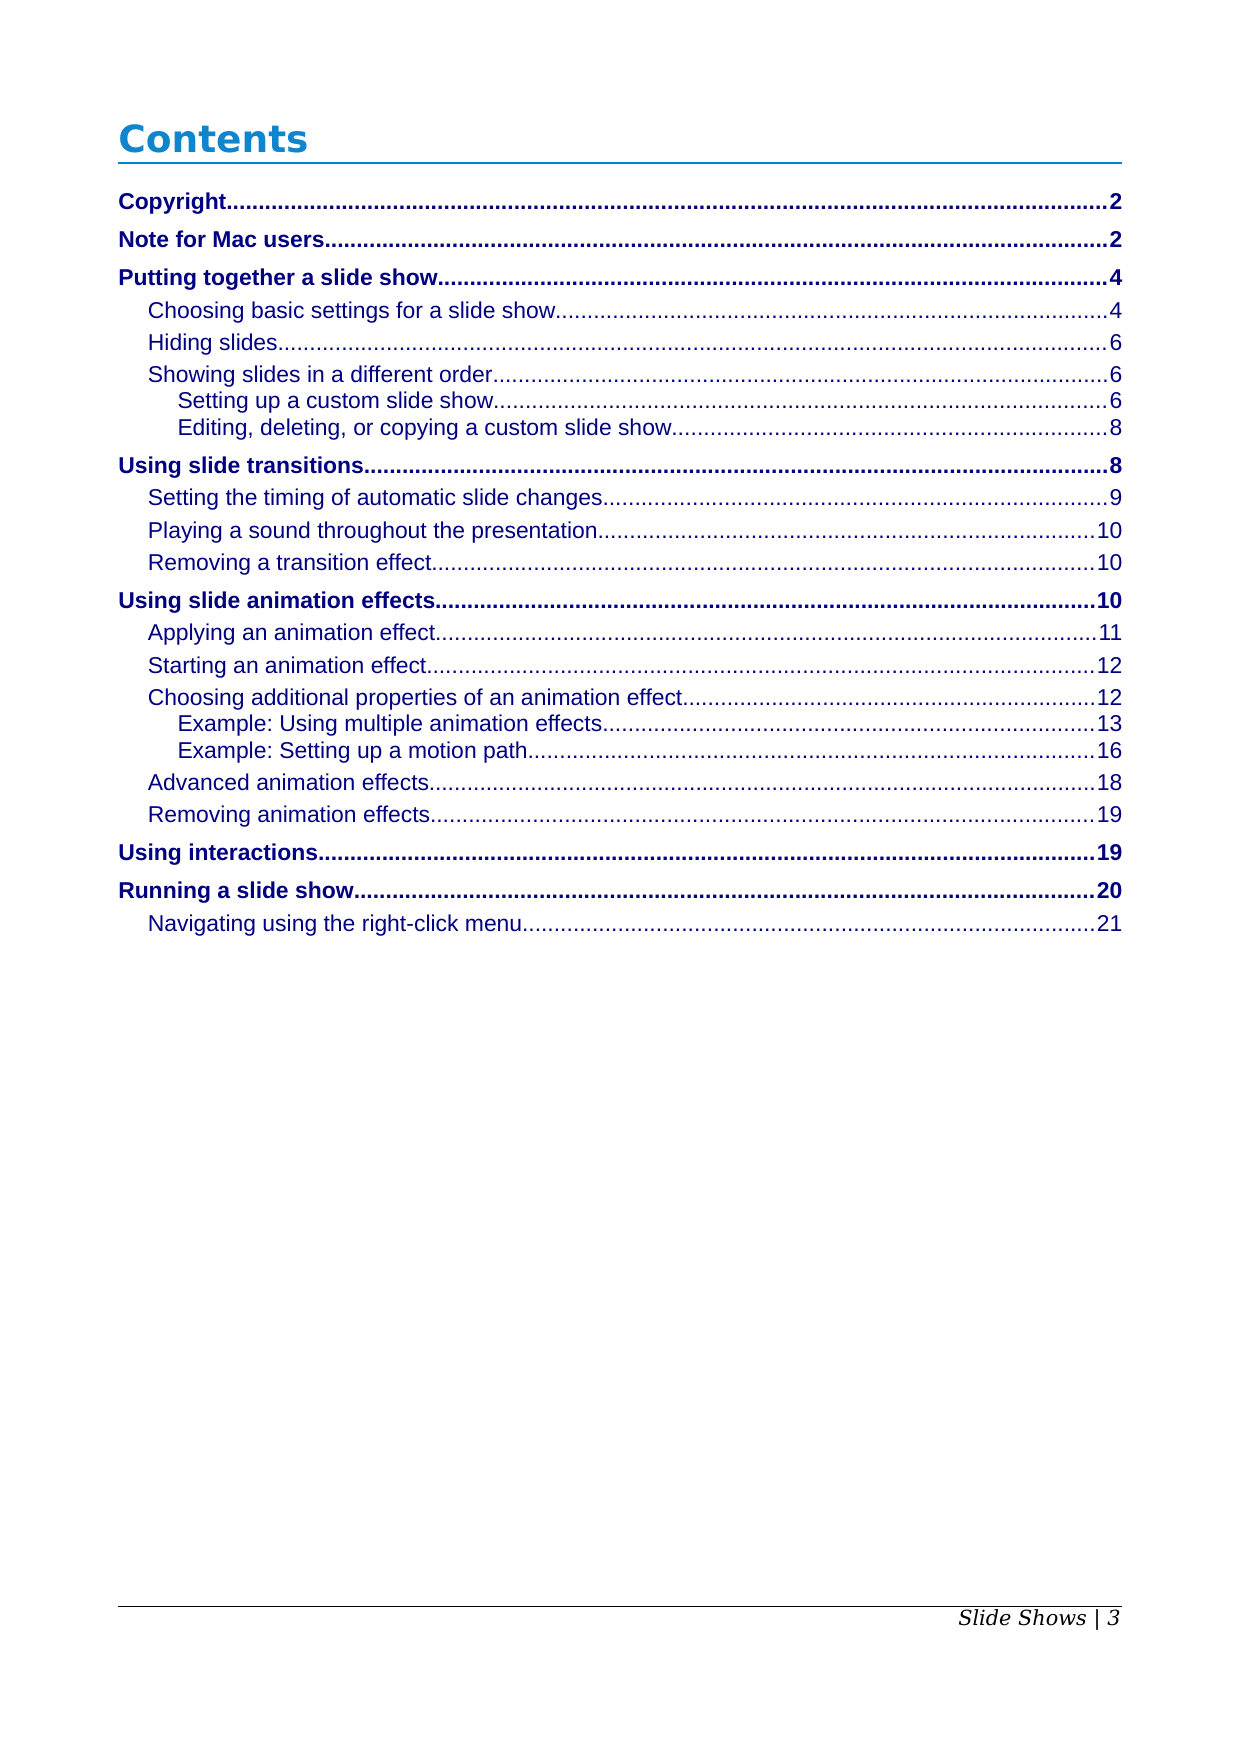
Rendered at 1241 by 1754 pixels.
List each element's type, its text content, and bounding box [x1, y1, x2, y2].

text Choosing basic settings for a slide show 4 [148, 297, 1122, 323]
text Example: Setting up a motion path 16 [177, 737, 1122, 763]
text Advanced animation effects 18 [148, 769, 1122, 795]
text Navigating using the right-click menu 21 [148, 910, 1122, 936]
text Showing slides in a different order 6 [148, 361, 1122, 387]
text Copyright 2 [118, 188, 1122, 214]
text Using interactions 19 [118, 839, 1122, 866]
text Editing, deleting, or copying a custom slide show 8 [177, 414, 1122, 440]
text Removing animation effects 19 [148, 801, 1122, 827]
text Playing a sound throughout the presentation 10 [148, 517, 1122, 543]
text Starting an animation effect 12 [148, 652, 1122, 678]
text Using slide animation effects 10 [118, 587, 1122, 613]
text Contents [118, 118, 1122, 162]
text Using slide transitions 8 [118, 452, 1122, 478]
text Choosing additional properties of an animation effect 12 [148, 684, 1122, 710]
text Setting the timing of automatic slide changes 9 [148, 484, 1122, 511]
text Applying an animation effect 11 [148, 619, 1122, 646]
text Setting up a custom slide show 6 [177, 387, 1122, 414]
text Note for Mac users 2 [118, 226, 1122, 252]
text Hiding slides 6 [148, 329, 1122, 355]
text Example: Using multiple animation effects 13 [177, 710, 1122, 737]
text Running a slide show 20 [118, 877, 1122, 904]
text Removing a transition effect 10 [148, 549, 1122, 575]
text Putting together a slide show 4 [118, 264, 1122, 291]
